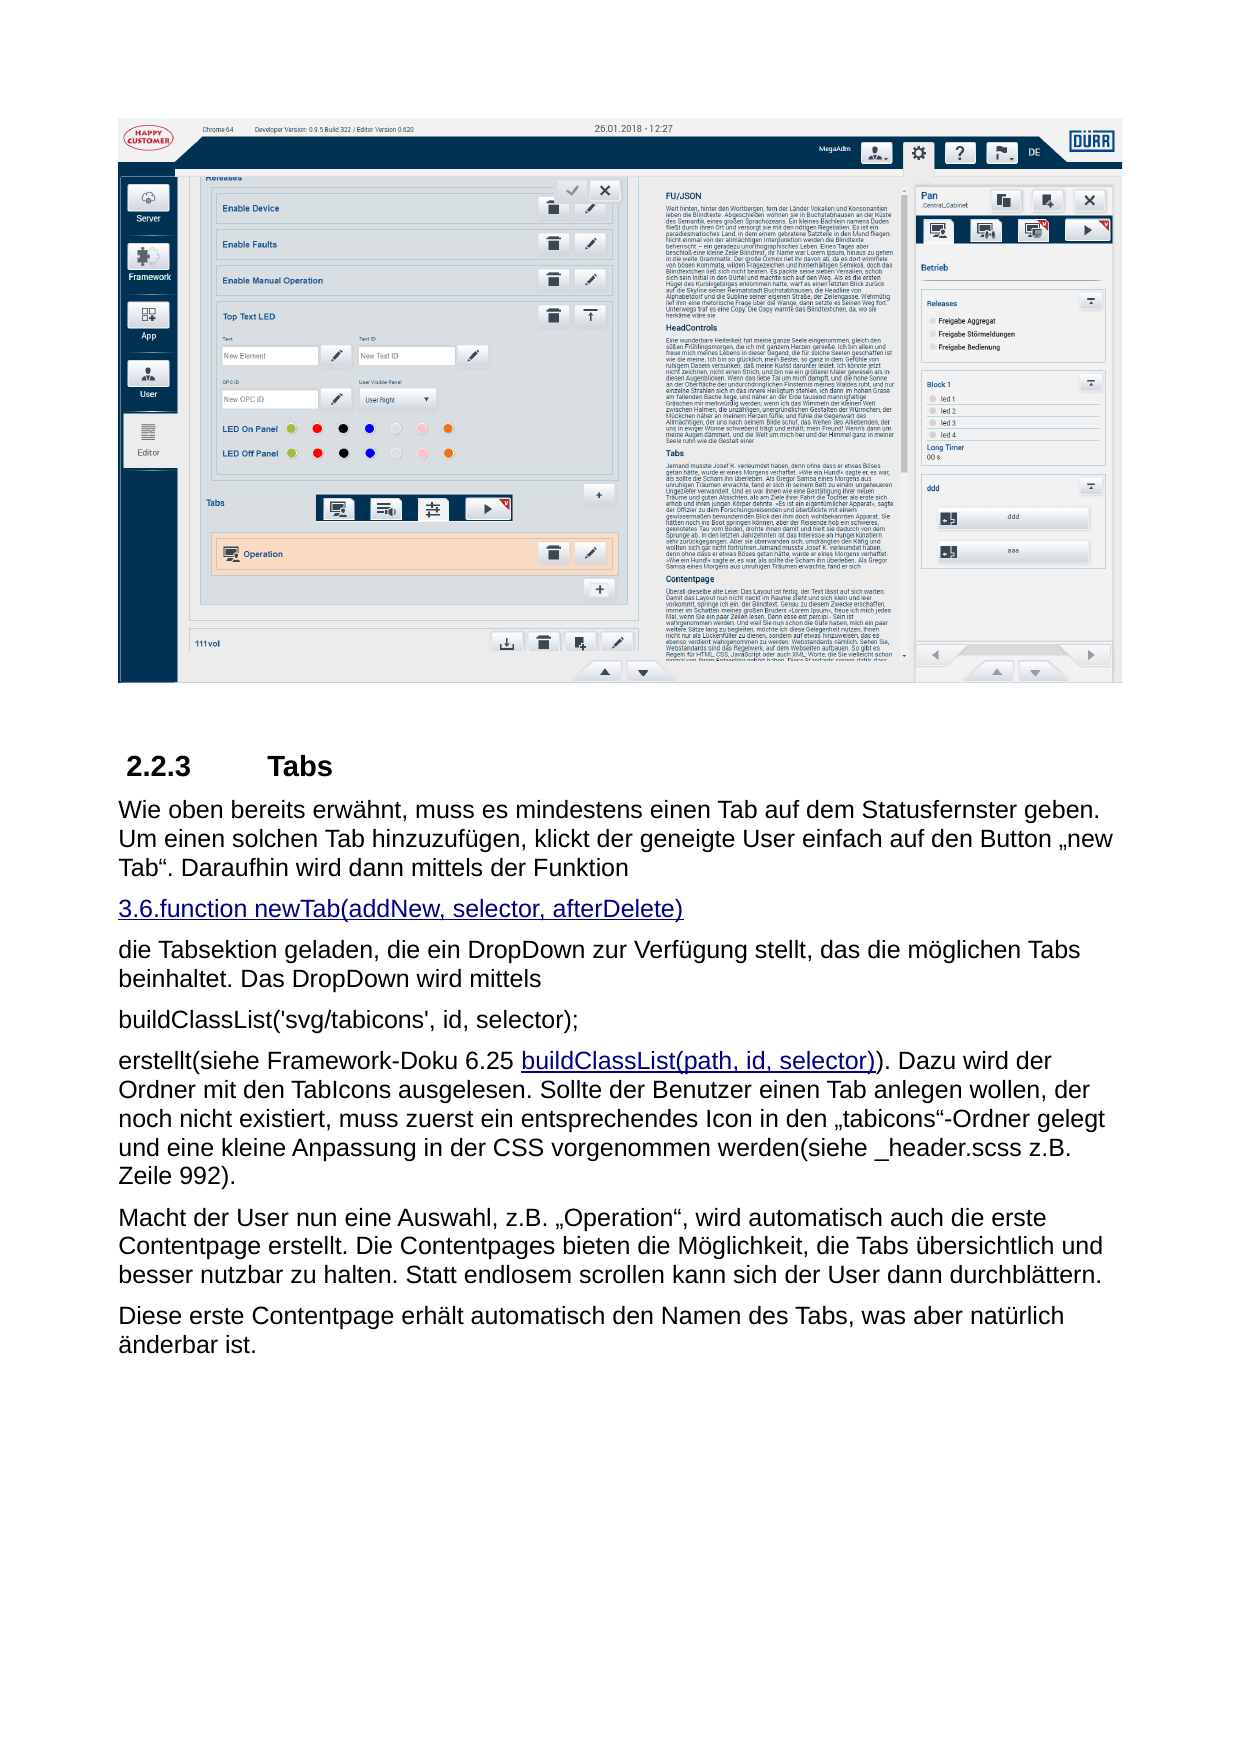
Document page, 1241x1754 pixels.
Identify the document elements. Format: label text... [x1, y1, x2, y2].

text erstellt(siehe Framework-Doku 6.25 buildClassList(path, id, selector)). Dazu wird der Ordner mit den TabIcons ausgelesen. Sollte der Benutzer einen Tab anlegen wollen, der noch nicht existiert, muss zuerst ein entsprechendes Icon in den „tabicons“-Ordner gelegt und eine kleine Anpassung in der CSS vorgenommen werden(siehe _header.scss z.B. Zeile 992). [118, 1046, 1122, 1190]
text 3.6.function newTab(addNew, selector, afterDelete) [118, 894, 1122, 923]
text Wie oben bereits erwähnt, muss es mindestens einen Tab auf dem Statusfernster geben. Um einen solchen Tab hinzuzufügen, klickt der geneigte User einfach auf den Button „new Tab“. Daraufhin wird dann mittels der Funktion [118, 795, 1122, 881]
text Macht der User nun eine Auswahl, z.B. „Operation“, wird automatisch auch die erste Contentpage erstellt. Die Contentpages bieten die Möglichkeit, die Tabs übersichtlich und besser nutzbar zu halten. Statt endlosem scrollen kann sich der User dann durchblättern. [118, 1203, 1122, 1289]
text Diese erste Contentpage erhält automatisch den Namen des Tabs, was aber natürlich änderbar ist. [118, 1301, 1122, 1359]
text buildClassList('svg/tabicons', id, selector); [118, 1005, 1122, 1034]
text die Tabsektion geladen, die ein DropDown zur Verfügung stellt, das die möglichen Tabs beinhaltet. Das DropDown wird mittels [118, 935, 1122, 993]
subtitle Tabs [118, 749, 1122, 783]
picture [118, 118, 1123, 683]
